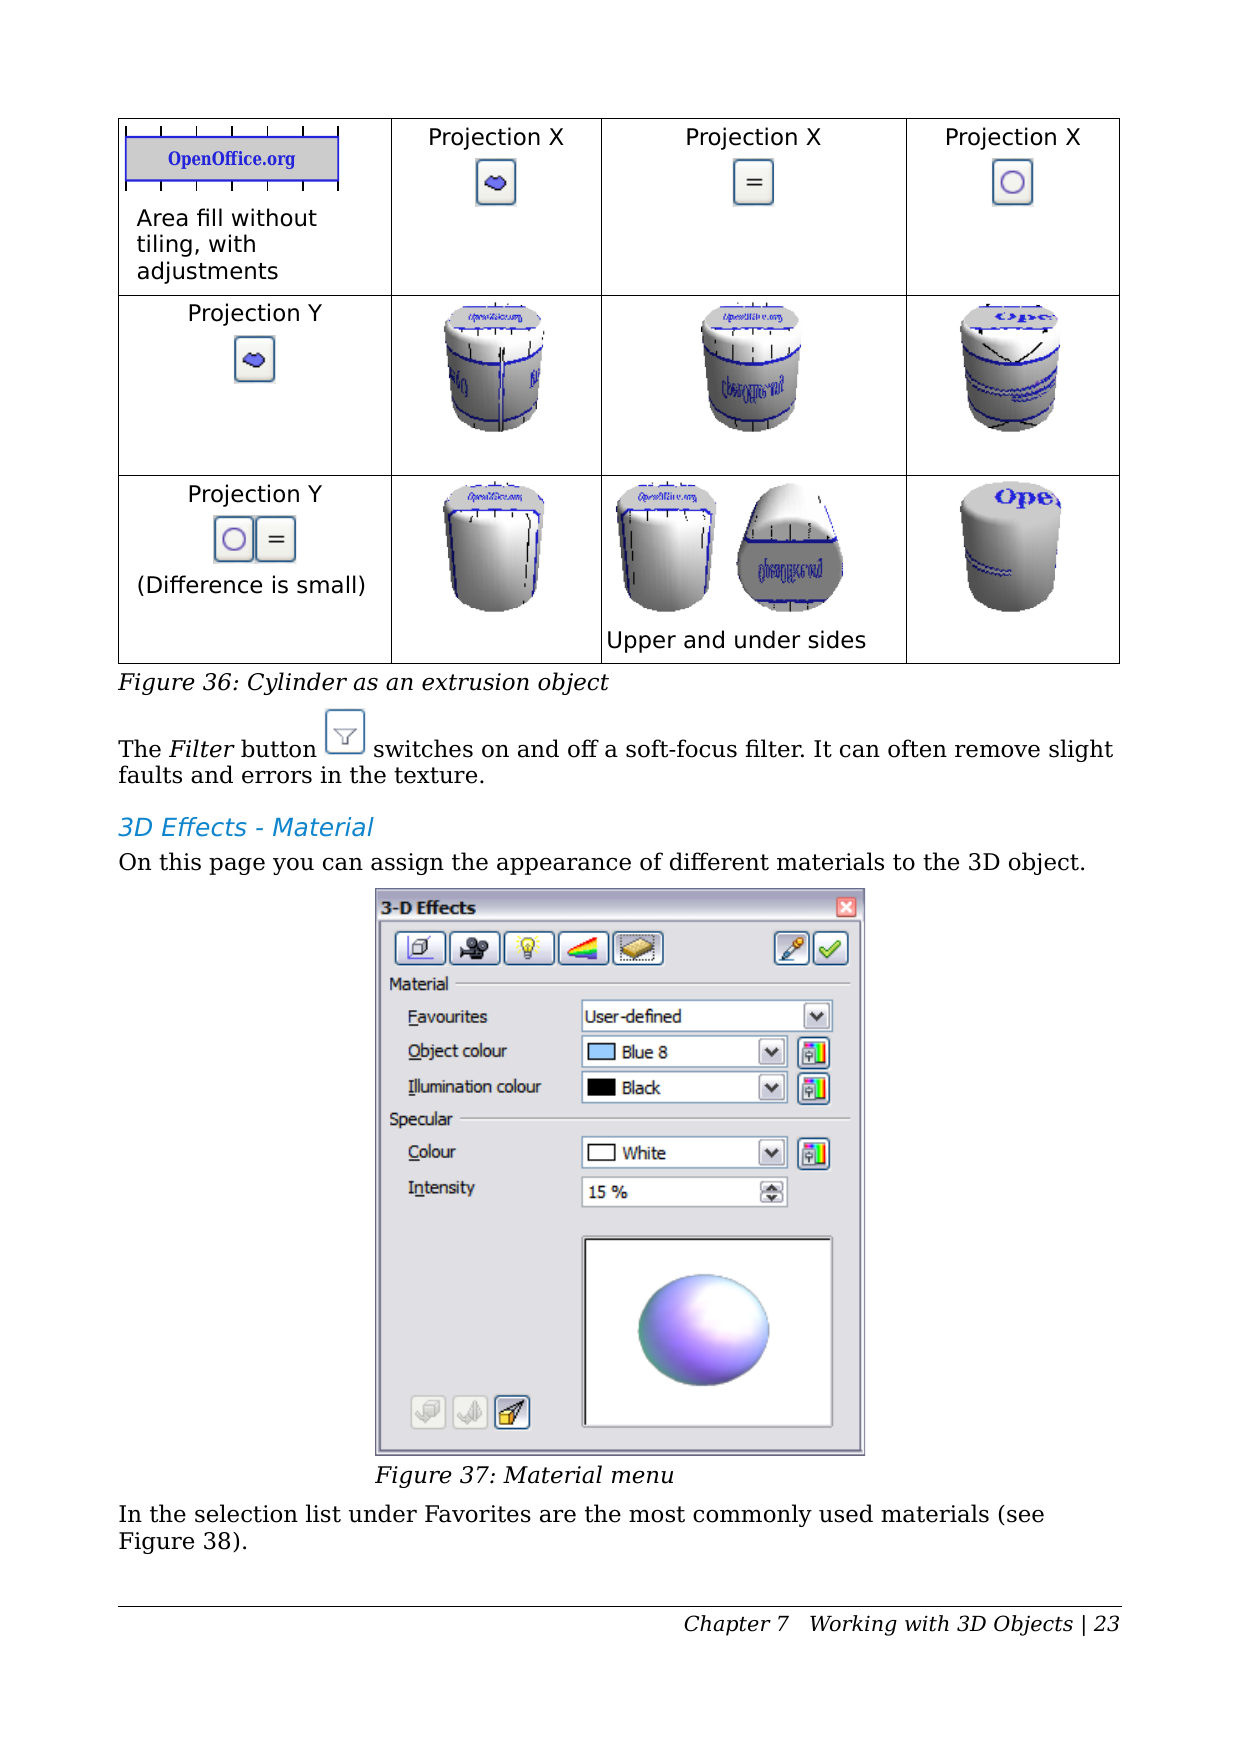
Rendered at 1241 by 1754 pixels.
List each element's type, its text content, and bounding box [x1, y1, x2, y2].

table_cell Projection Y (Difference is small) [119, 476, 391, 663]
table_header Projection X [907, 119, 1119, 295]
subtitle 3D Effects - Material [118, 814, 1122, 843]
table_header Projection X [602, 119, 906, 295]
table_cell Projection Y [119, 296, 391, 475]
table_cell [392, 476, 601, 663]
text Figure 36: Cylinder as an extrusion object [118, 669, 1119, 696]
table_cell [907, 476, 1119, 663]
picture [375, 888, 866, 1456]
table_cell [602, 296, 906, 475]
table_cell [907, 296, 1119, 475]
text In the selection list under Favorites are the most commonly used materials (see Figure 38). [118, 1502, 1122, 1555]
table_header Projection X [392, 119, 601, 295]
table_header Area fill without tiling, with adjustments [119, 119, 391, 295]
table_cell [392, 296, 601, 475]
text On this page you can assign the appearance of different materials to the 3D object. [118, 849, 1122, 876]
text The Filter button switches on and off a soft-focus filter. It can often remove slight faults and errors in the texture. [118, 708, 1122, 789]
table_cell Upper and under sides [602, 476, 906, 663]
text Figure 37: Material menu [375, 1462, 865, 1489]
